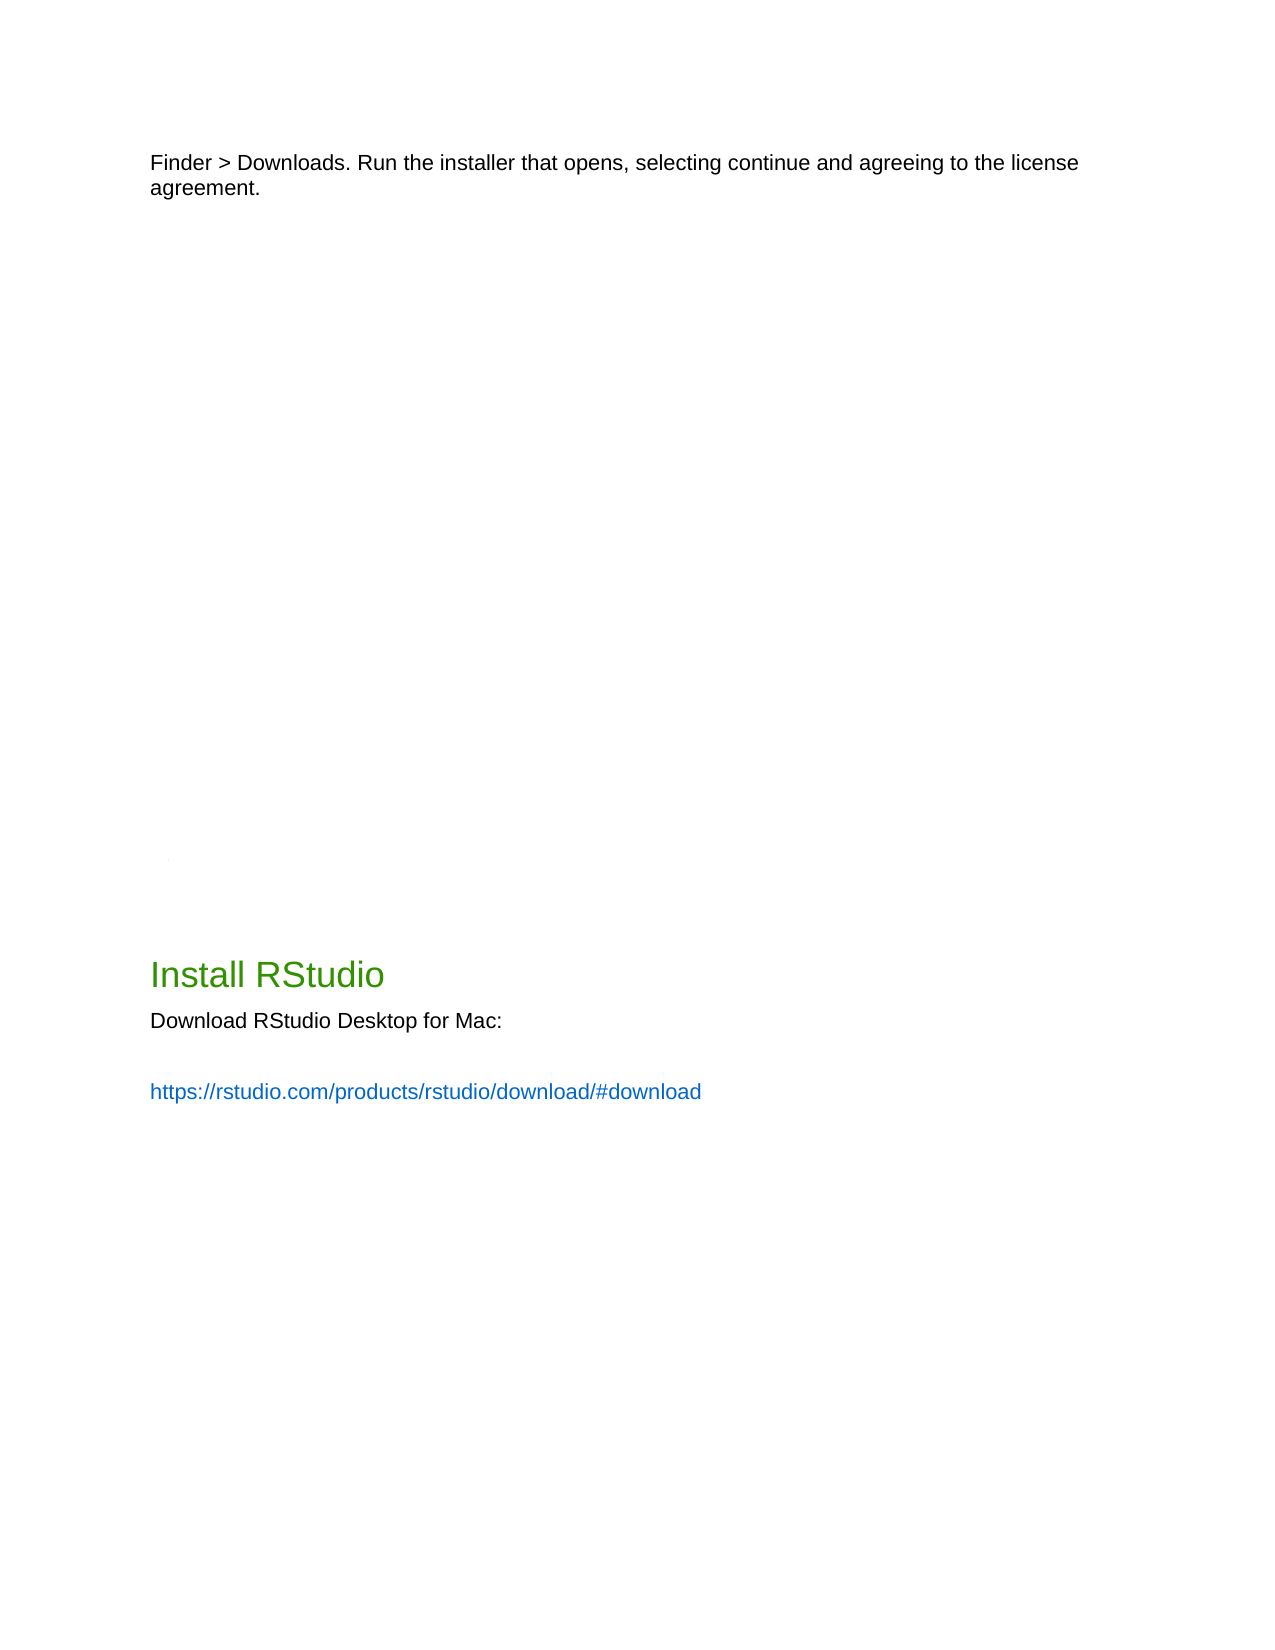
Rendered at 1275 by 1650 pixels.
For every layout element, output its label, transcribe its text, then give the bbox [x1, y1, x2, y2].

text Download RStudio Desktop for Mac: [150, 1008, 1125, 1033]
text https://rstudio.com/products/rstudio/download/#download [150, 1079, 1125, 1104]
picture [150, 246, 938, 813]
text Finder > Downloads. Run the installer that opens, selecting continue and agreeing to the license agreement. [150, 150, 1125, 200]
subtitle Install RStudio [150, 954, 1125, 996]
